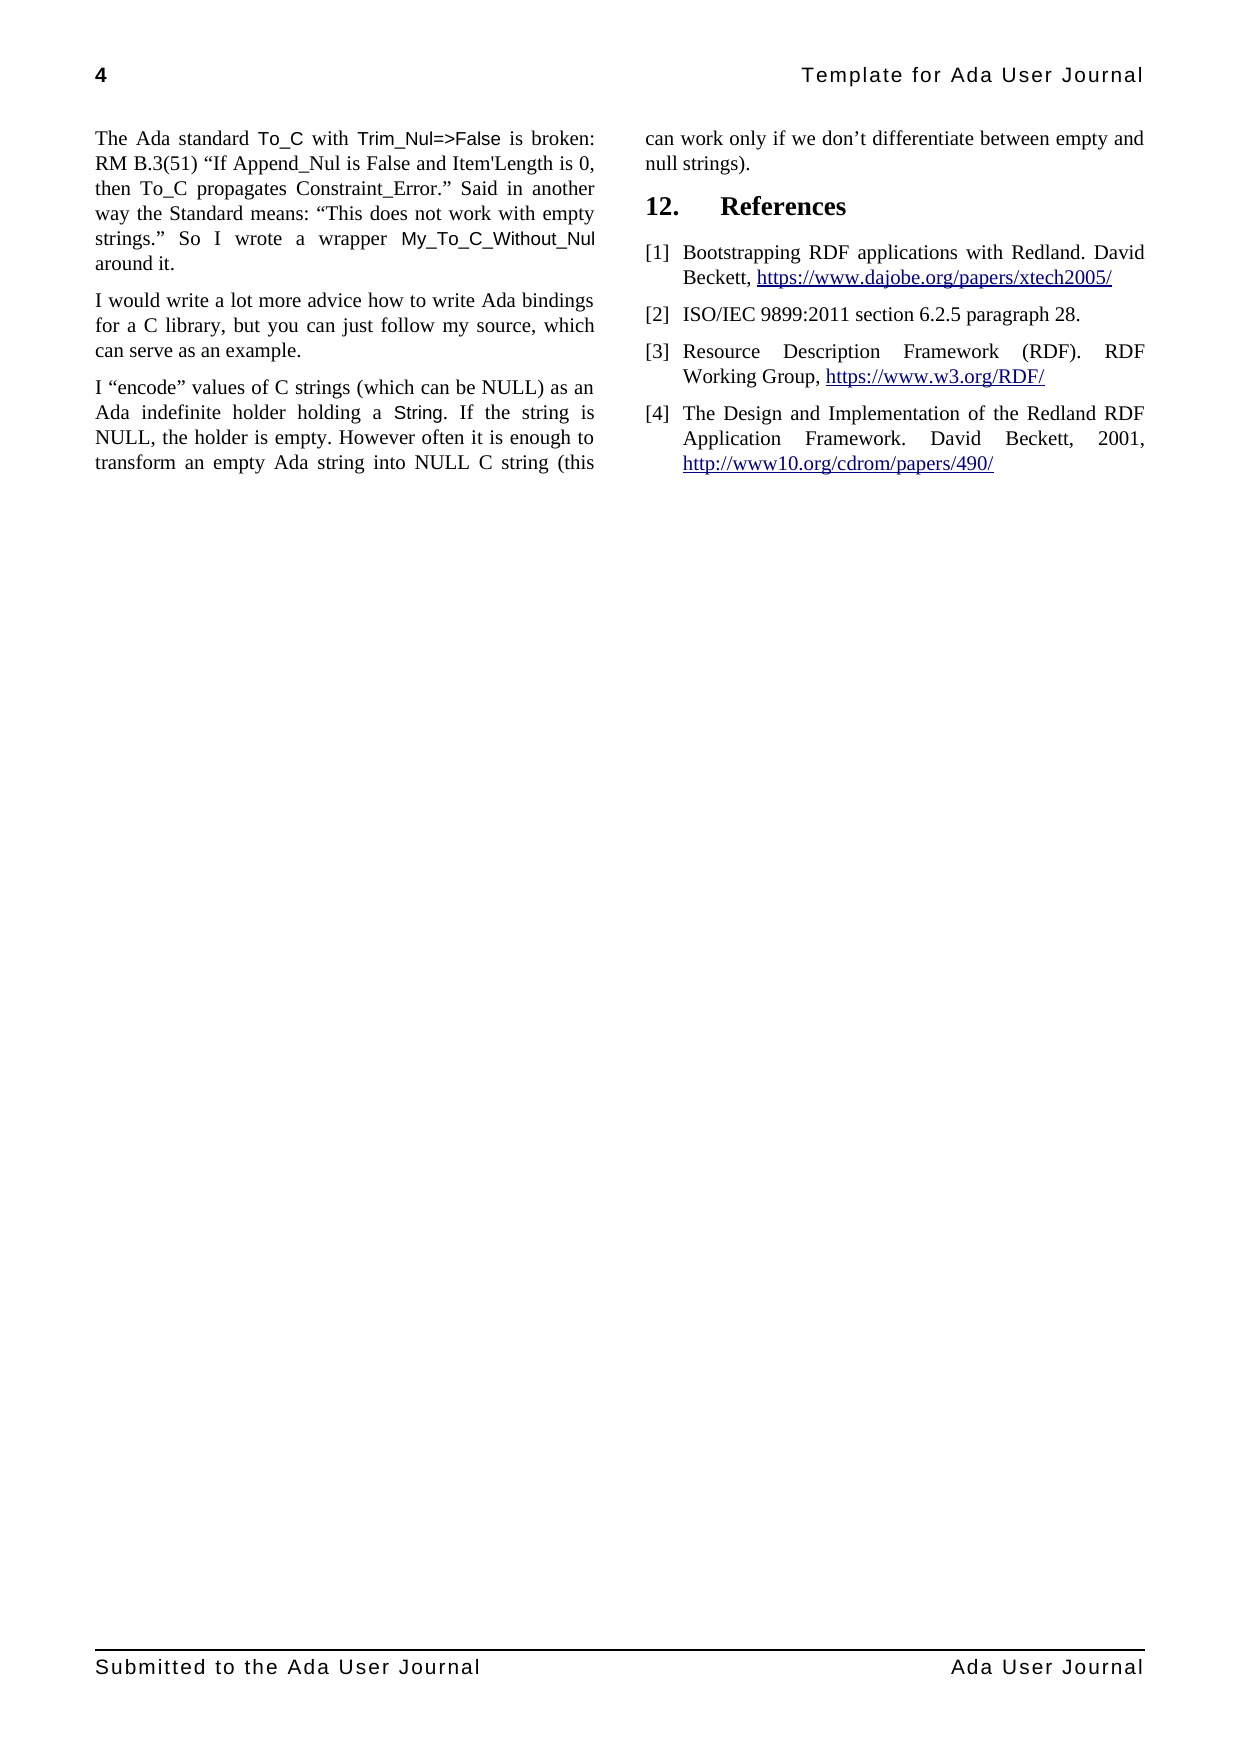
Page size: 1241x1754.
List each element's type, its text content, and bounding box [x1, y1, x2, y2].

list Resource Description Framework (RDF). RDF Working Group, https://www.w3.org/RDF/ [645, 338, 1145, 388]
text The Ada standard To_C with Trim_Nul=>False is broken: RM B.3(51) “If Append_Nul is False and Item'Length is 0, then To_C propagates Constraint_Error.” Said in another way the Standard means: “This does not work with empty strings.” So I wrote a wrapper My_To_C_Without_Nul around it. [95, 125, 595, 275]
text I would write a lot more advice how to write Ada bindings for a C library, but you can just follow my source, which can serve as an example. [95, 287, 595, 362]
text can work only if we don’t differentiate between empty and null strings). [645, 125, 1145, 175]
list The Design and Implementation of the Redland RDF Application Framework. David Beckett, 2001, http://www10.org/cdrom/papers/490/ [645, 400, 1145, 475]
list ISO/IEC 9899:2011 section 6.2.5 paragraph 28. [645, 301, 1145, 326]
list Bootstrapping RDF applications with Redland. David Beckett, https://www.dajobe.org/papers/xtech2005/ [645, 239, 1145, 289]
subtitle References [645, 193, 1145, 221]
text I “encode” values of C strings (which can be NULL) as an Ada indefinite holder holding a String. If the string is NULL, the holder is empty. However often it is enough to transform an empty Ada string into NULL C string (this [95, 374, 595, 474]
